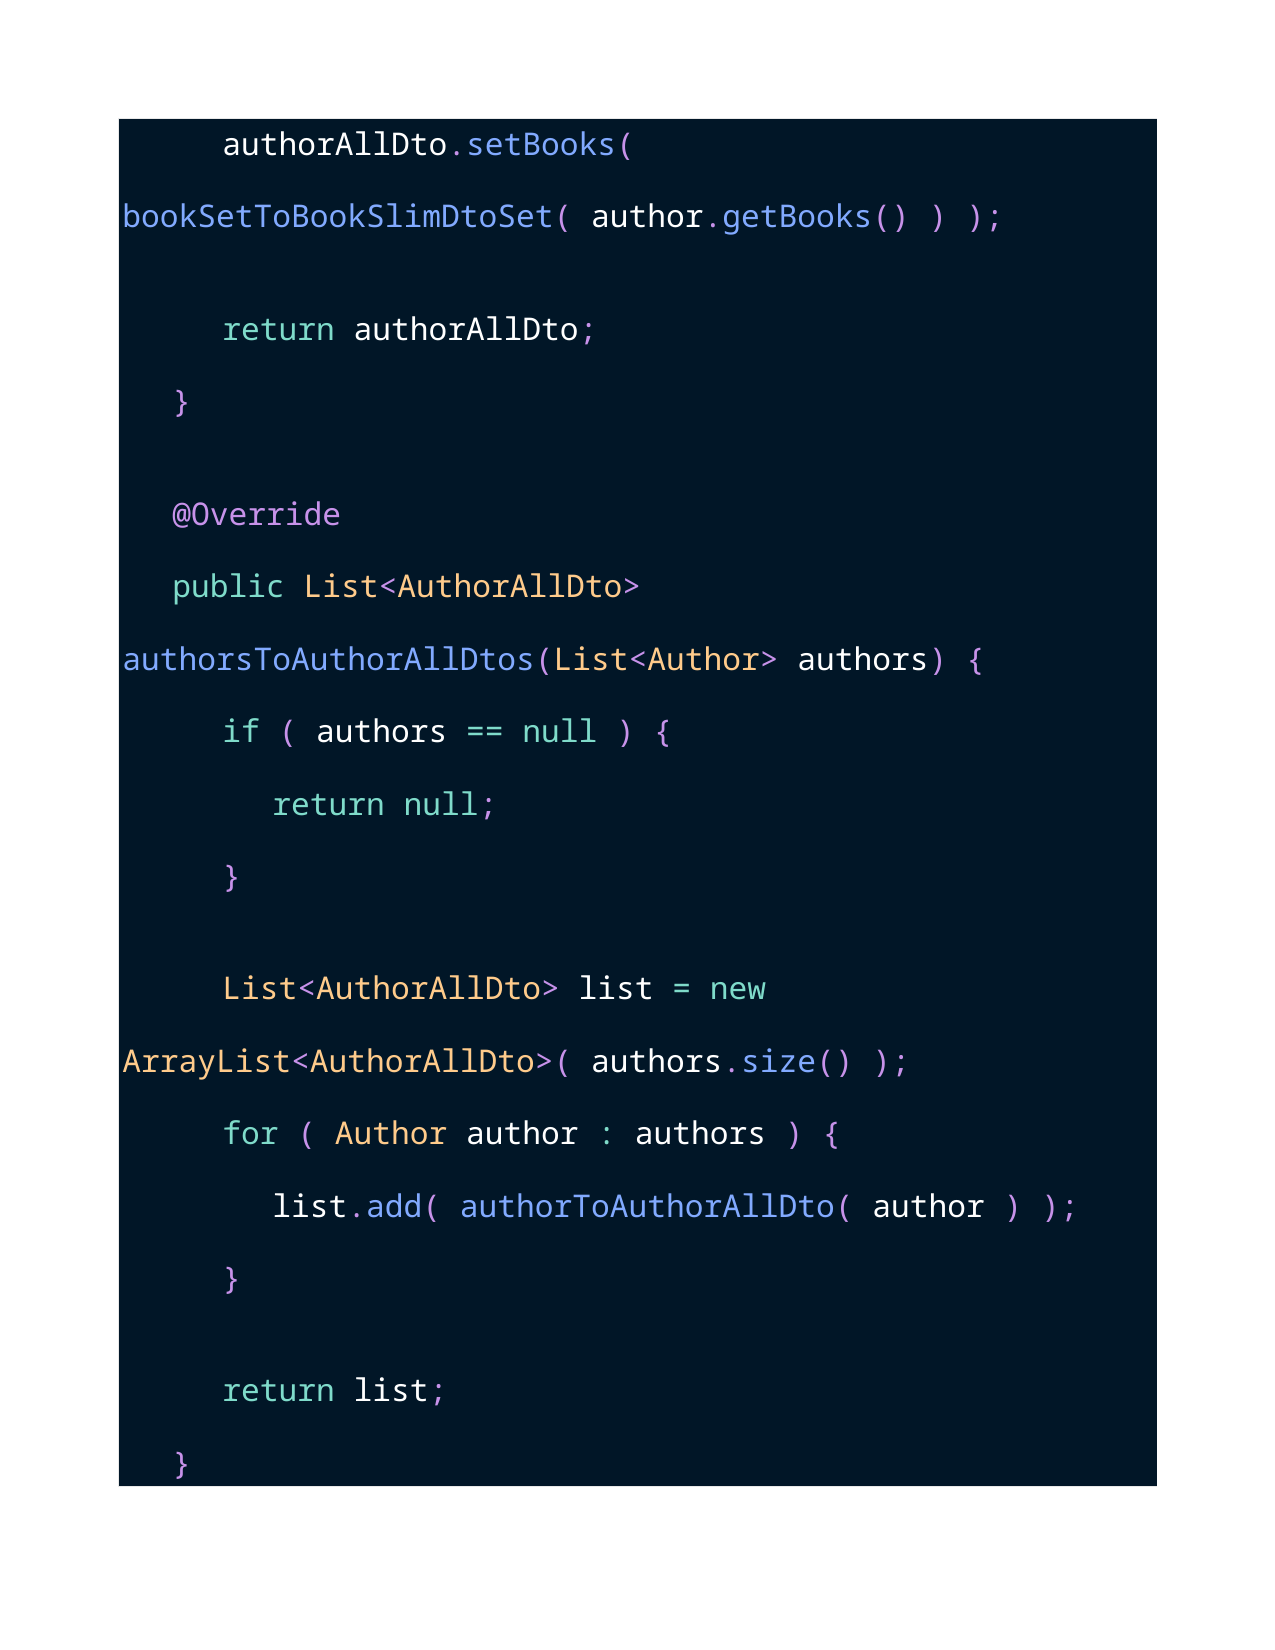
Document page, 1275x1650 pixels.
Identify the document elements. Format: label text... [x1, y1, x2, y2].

text public List<AuthorAllDto> authorsToAuthorAllDtos(List<Author> authors) { [119, 560, 1157, 679]
text } [119, 1252, 1157, 1298]
text for ( Author author : authors ) { [119, 1107, 1157, 1154]
text } [119, 1437, 1157, 1486]
text } [119, 850, 1157, 896]
text return authorAllDto; [119, 303, 1157, 349]
text authorAllDto.setBooks( bookSetToBookSlimDtoSet( author.getBooks() ) ); [119, 119, 1157, 237]
text @Override [119, 488, 1157, 534]
text return null; [119, 777, 1157, 824]
text } [119, 375, 1157, 422]
text return list; [119, 1364, 1157, 1411]
text if ( authors == null ) { [119, 705, 1157, 752]
text list.add( authorToAuthorAllDto( author ) ); [119, 1179, 1157, 1226]
text List<AuthorAllDto> list = new ArrayList<AuthorAllDto>( authors.size() ); [119, 962, 1157, 1081]
